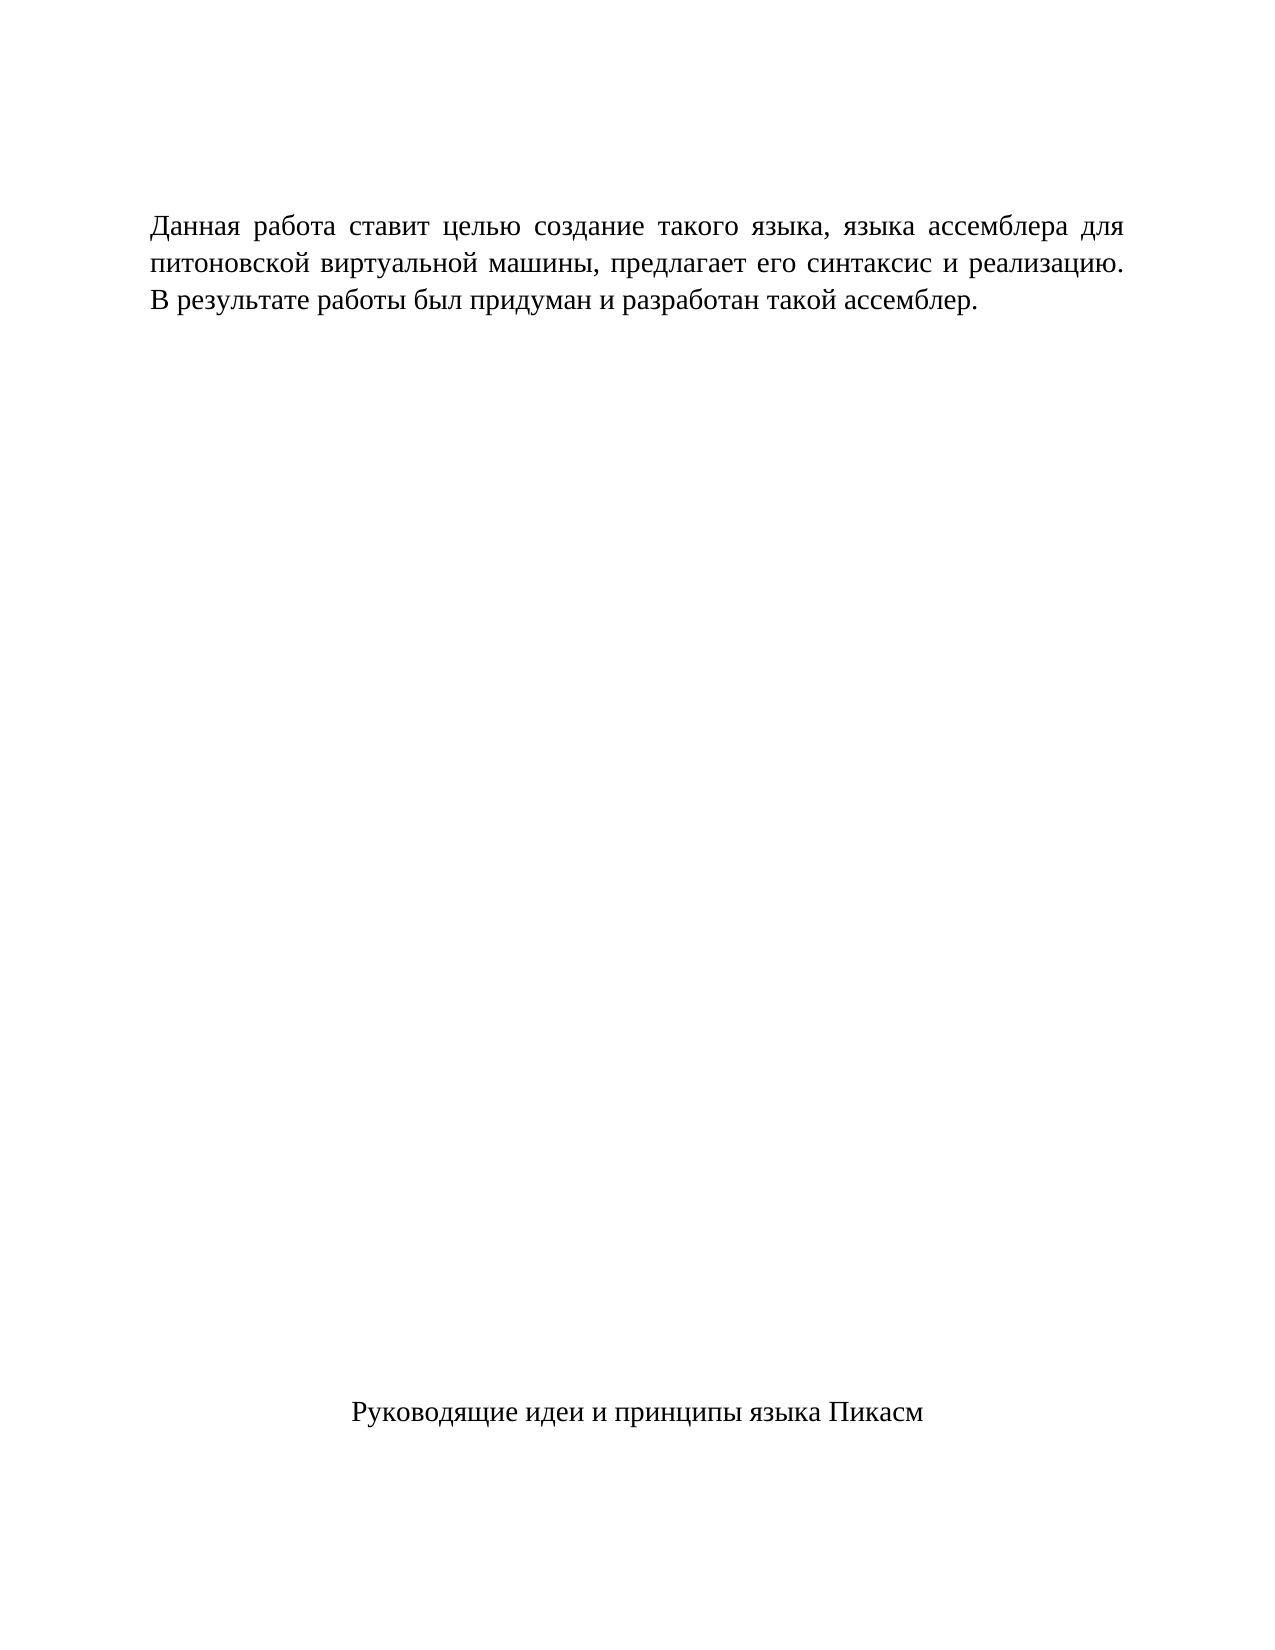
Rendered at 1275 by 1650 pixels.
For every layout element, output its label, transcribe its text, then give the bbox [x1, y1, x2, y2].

text Руководящие идеи и принципы языка Пикасм [150, 1395, 1125, 1427]
text Данная работа ставит целью создание такого языка, языка ассемблера для питоновской виртуальной машины, предлагает его синтаксис и реализацию. В результате работы был придуман и разработан такой ассемблер. [150, 209, 1125, 315]
